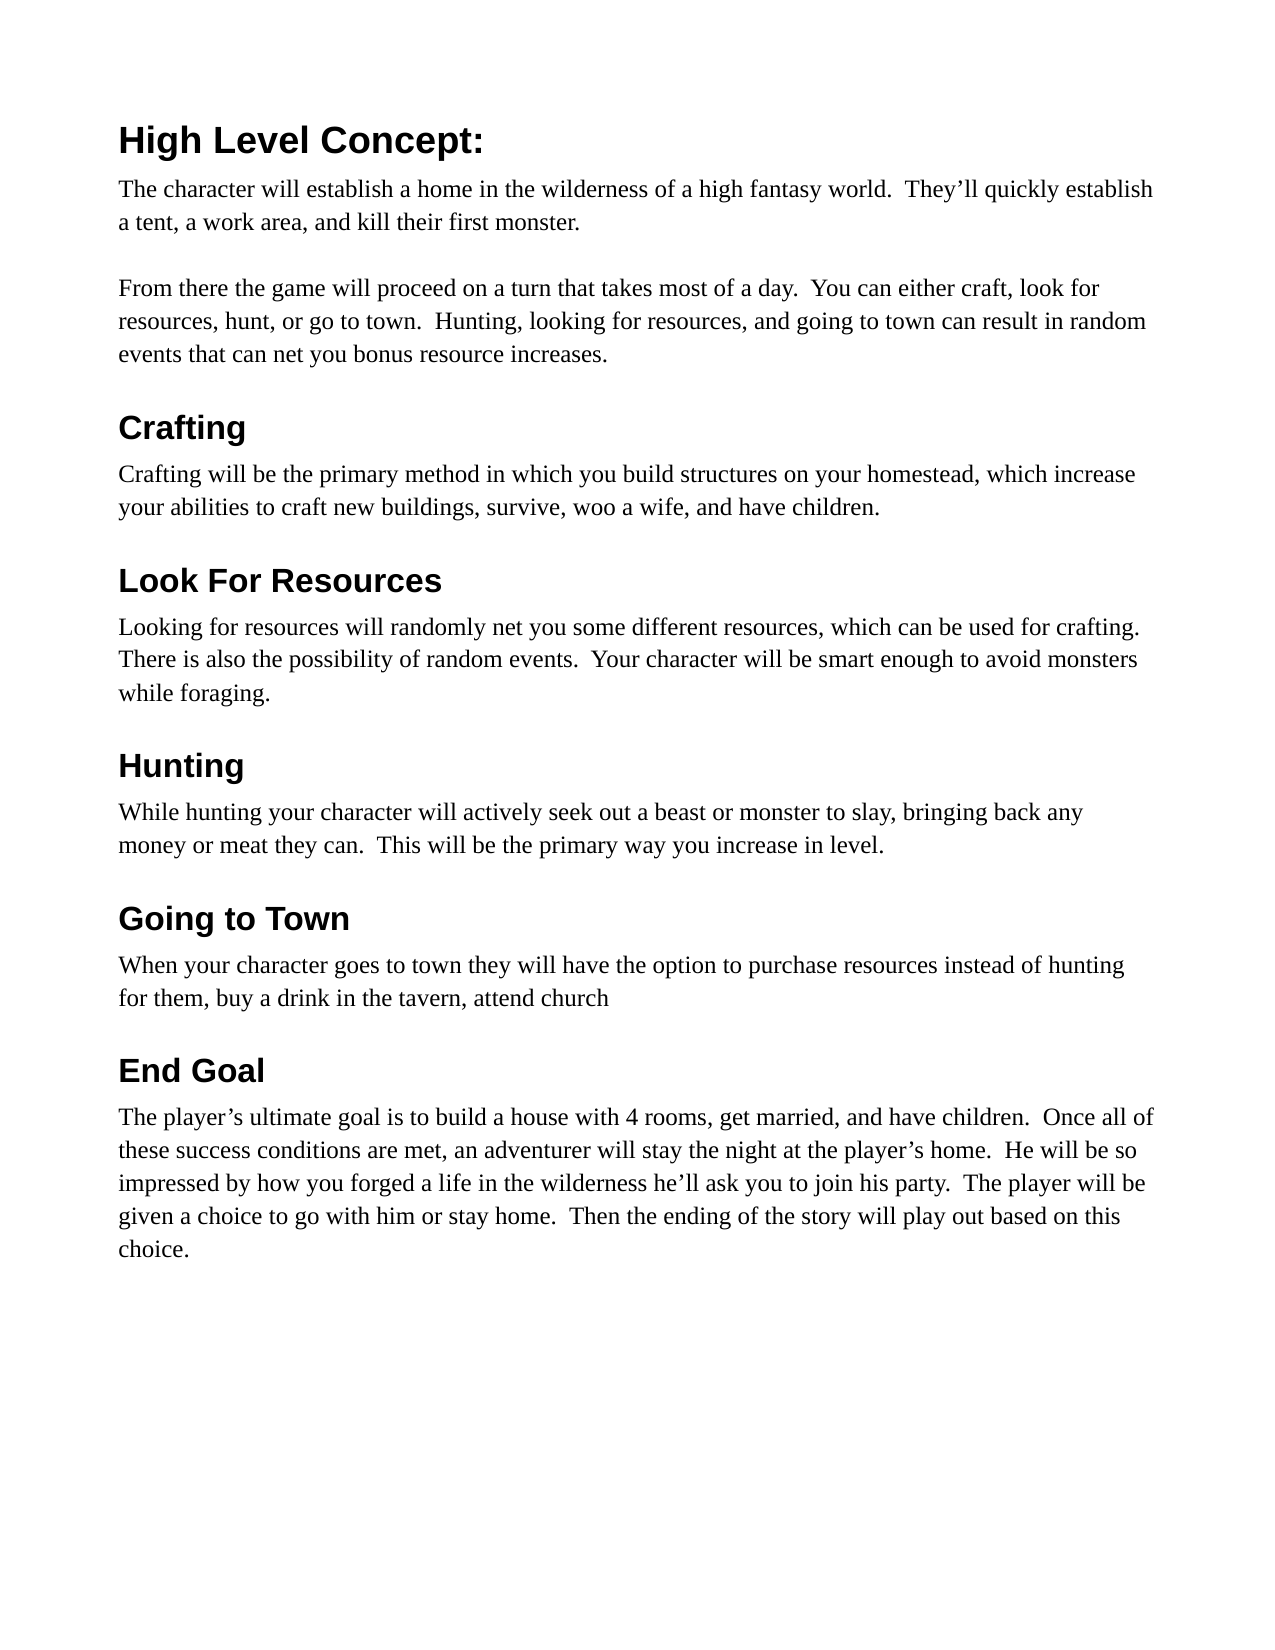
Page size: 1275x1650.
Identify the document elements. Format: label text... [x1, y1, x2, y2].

text While hunting your character will actively seek out a beast or monster to slay, bringing back any money or meat they can. This will be the primary way you increase in level. [118, 797, 1157, 859]
subtitle High Level Concept: [118, 118, 1157, 162]
text The character will establish a home in the wilderness of a high fantasy world. They’ll quickly establish a tent, a work area, and kill their first monster. From there the game will proceed on a turn that takes most of a day. You can either craft, look for resources, hunt, or go to town. Hunting, looking for resources, and going to town can result in random events that can net you bonus resource increases. [118, 174, 1157, 368]
text Looking for resources will randomly net you some different resources, which can be used for crafting. There is also the possibility of random events. Your character will be smart enough to avoid monsters while foraging. [118, 612, 1157, 706]
text When your character goes to town they will have the option to purchase resources instead of hunting for them, buy a drink in the tavern, attend church [118, 950, 1157, 1012]
subtitle Look For Resources [118, 560, 1157, 599]
text The player’s ultimate goal is to build a house with 4 rooms, get married, and have children. Once all of these success conditions are met, an adventurer will stay the night at the player’s home. He will be so impressed by how you forged a life in the wilderness he’ll ask you to join his party. The player will be given a choice to go with him or stay home. Then the ending of the story will play out based on this choice. [118, 1102, 1157, 1263]
subtitle End Goal [118, 1051, 1157, 1090]
subtitle Crafting [118, 408, 1157, 446]
subtitle Hunting [118, 746, 1157, 785]
subtitle Going to Town [118, 899, 1157, 937]
text Crafting will be the primary method in which you build structures on your homestead, which increase your abilities to craft new buildings, survive, woo a wife, and have children. [118, 459, 1157, 521]
